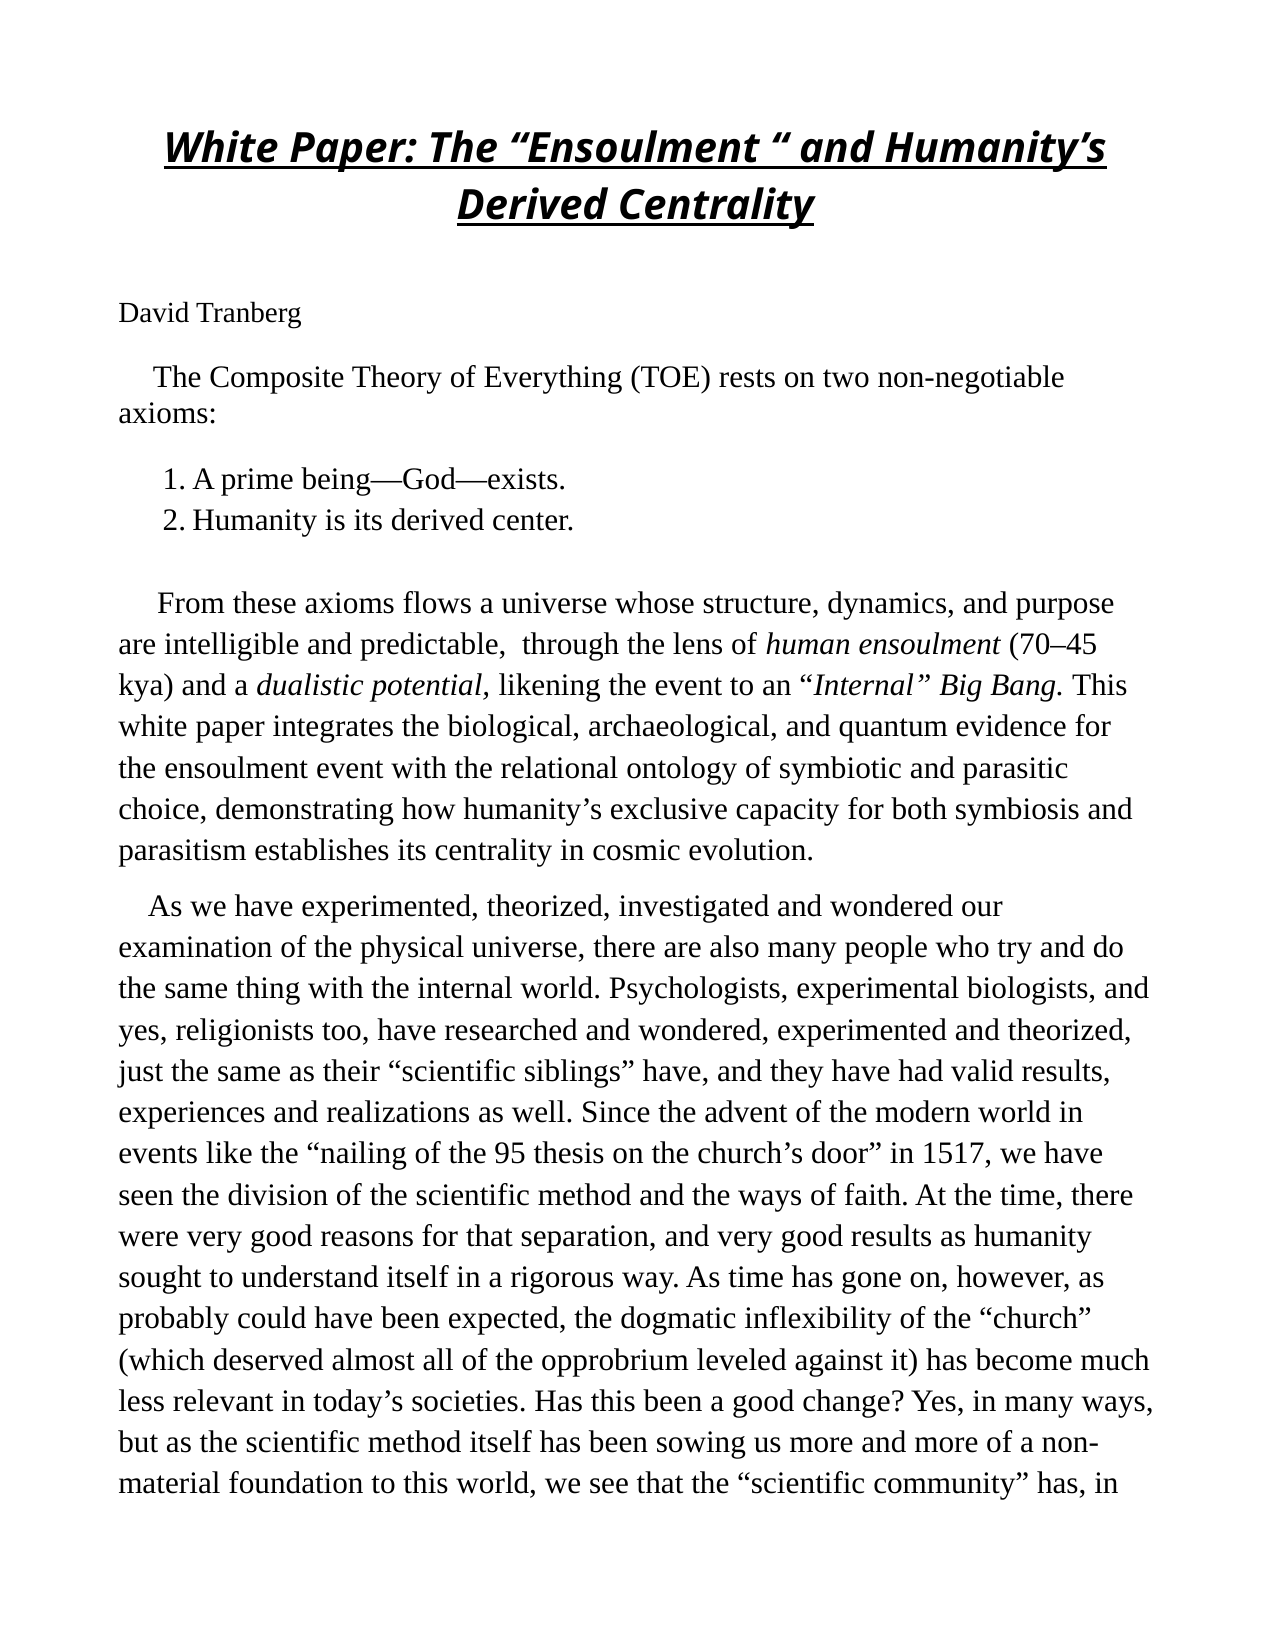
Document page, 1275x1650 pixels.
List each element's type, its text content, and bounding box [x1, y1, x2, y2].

text David Tranberg [118, 261, 1157, 329]
text From these axioms flows a universe whose structure, dynamics, and purpose are intelligible and predictable, through the lens of human ensoulment (70–45 kya) and a dualistic potential, likening the event to an “Internal” Big Bang. This white paper integrates the biological, archaeological, and quantum evidence for the ensoulment event with the relational ontology of symbiotic and parasitic choice, demonstrating how humanity’s exclusive capacity for both symbiosis and parasitism establishes its centrality in cosmic evolution. [118, 584, 1157, 867]
text The Composite Theory of Everything (TOE) rests on two non-negotiable axioms: [118, 358, 1157, 431]
list A prime being—God—exists. [162, 460, 1157, 496]
list Humanity is its derived center. [162, 501, 1157, 537]
text As we have experimented, theorized, investigated and wondered our examination of the physical universe, there are also many people who try and do the same thing with the internal world. Psychologists, experimental biologists, and yes, religionists too, have researched and wondered, experimented and theorized, just the same as their “scientific siblings” have, and they have had valid results, experiences and realizations as well. Since the advent of the modern world in events like the “nailing of the 95 thesis on the church’s door” in 1517, we have seen the division of the scientific method and the ways of faith. At the time, there were very good reasons for that separation, and very good results as humanity sought to understand itself in a rigorous way. As time has gone on, however, as probably could have been expected, the dogmatic inflexibility of the “church” (which deserved almost all of the opprobrium leveled against it) has become much less relevant in today’s societies. Has this been a good change? Yes, in many ways, but as the scientific method itself has been sowing us more and more of a non- material foundation to this world, we see that the “scientific community” has, in [118, 887, 1157, 1501]
text White Paper: The “Ensoulment “ and Humanity’s Derived Centrality [118, 118, 1157, 232]
